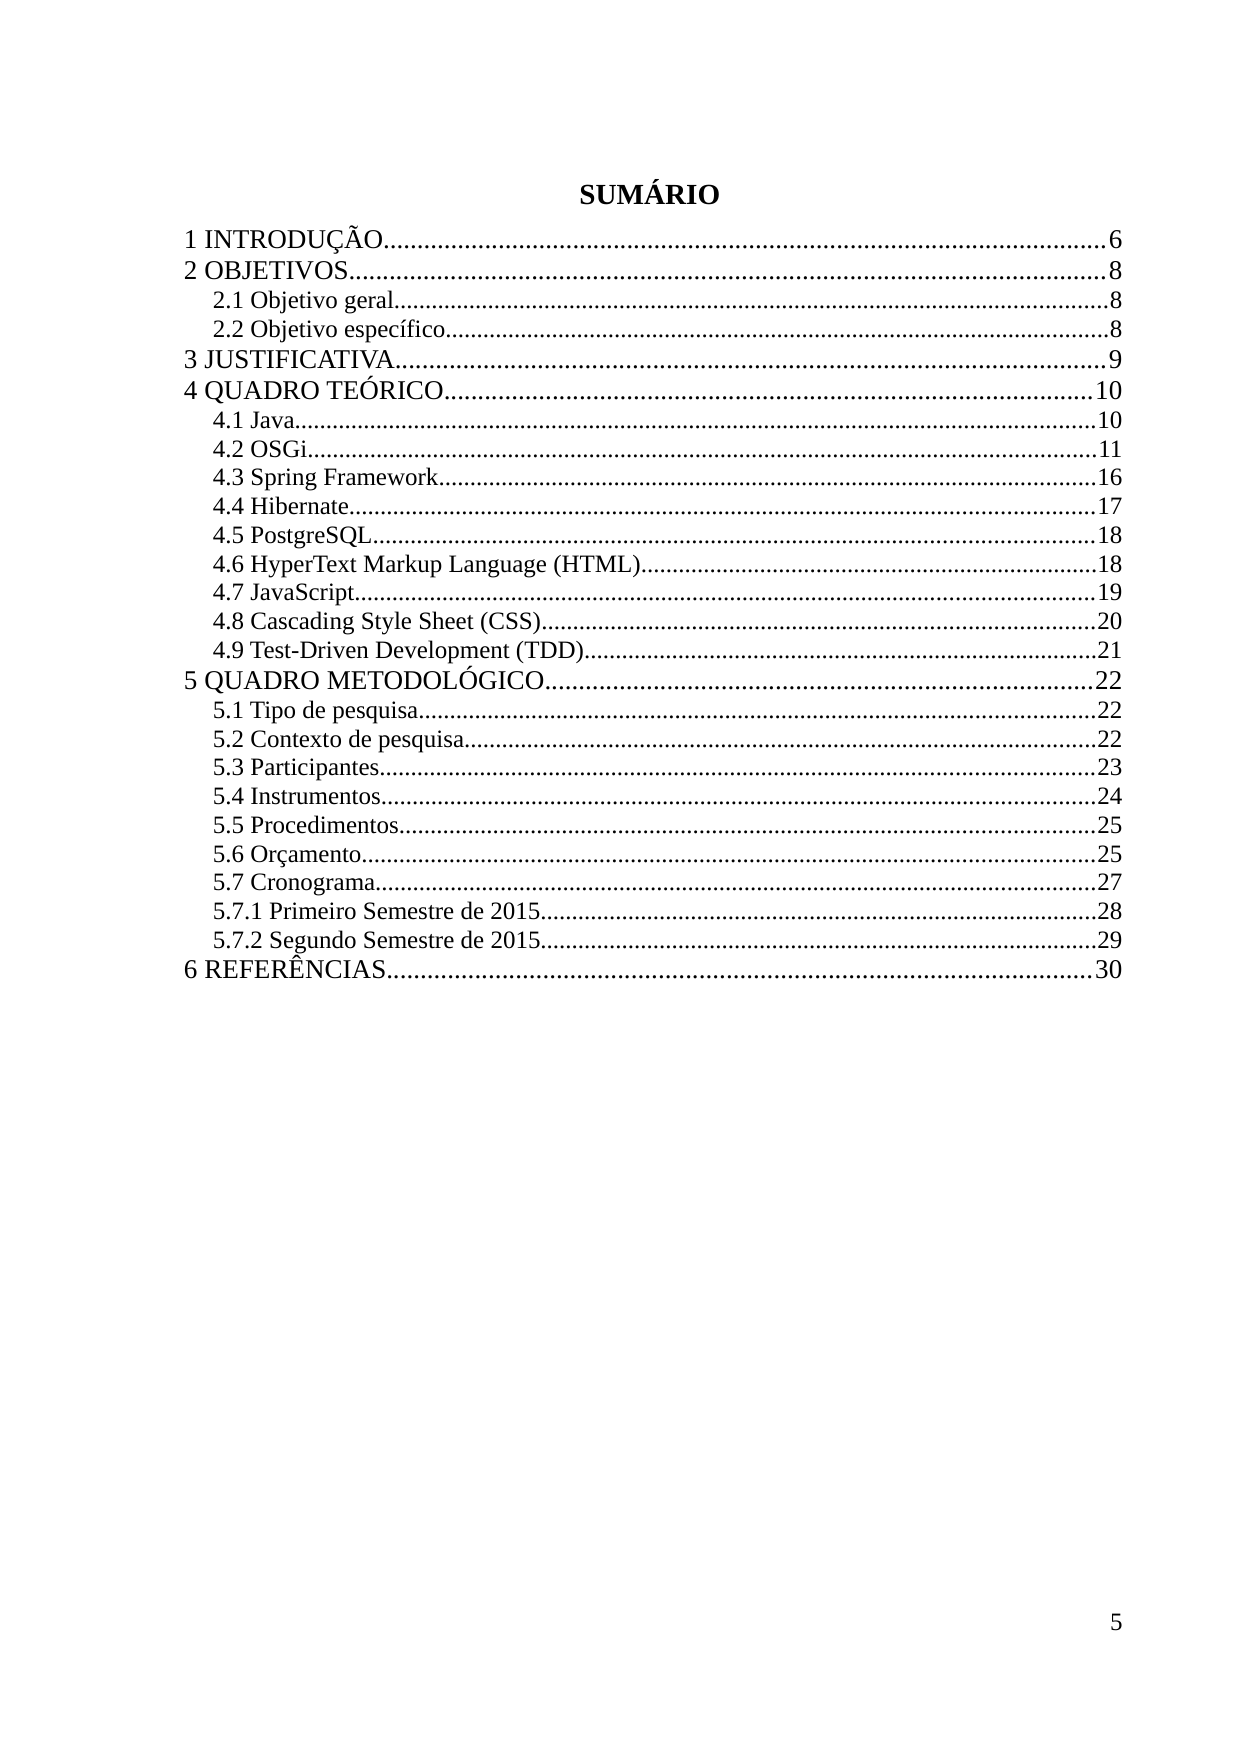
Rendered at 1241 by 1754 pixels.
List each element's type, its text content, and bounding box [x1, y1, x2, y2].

subtitle SUMÁRIO [177, 177, 1122, 211]
text 5.5 Procedimentos 25 [206, 810, 1122, 839]
text 4.8 Cascading Style Sheet (CSS) 20 [206, 606, 1122, 635]
text 5.6 Orçamento 25 [206, 839, 1122, 867]
text 5.4 Instrumentos 24 [206, 781, 1122, 810]
text 4.2 OSGi 11 [206, 434, 1122, 462]
text 4.1 Java 10 [206, 405, 1122, 434]
text 5.2 Contexto de pesquisa 22 [206, 724, 1122, 752]
text 4.5 PostgreSQL 18 [206, 520, 1122, 549]
text 5.7.2 Segundo Semestre de 2015 29 [206, 925, 1122, 954]
text 5.1 Tipo de pesquisa 22 [206, 695, 1122, 724]
text 3 Justificativa 9 [177, 343, 1122, 374]
text 4 Quadro teórico 10 [177, 374, 1122, 405]
text 5.3 Participantes 23 [206, 752, 1122, 781]
text 5 Quadro metodológico 22 [177, 664, 1122, 695]
text 4.7 JavaScript 19 [206, 577, 1122, 606]
text 4.3 Spring Framework 16 [206, 462, 1122, 491]
text 2 Objetivos 8 [177, 254, 1122, 285]
text 2.1 Objetivo geral 8 [206, 285, 1122, 314]
text 4.9 Test-Driven Development (TDD) 21 [206, 635, 1122, 664]
text 4.6 HyperText Markup Language (HTML) 18 [206, 549, 1122, 577]
text 5.7 Cronograma 27 [206, 867, 1122, 896]
text 1 INTRODUÇÃO 6 [177, 223, 1122, 254]
text 2.2 Objetivo específico 8 [206, 314, 1122, 343]
text 5.7.1 Primeiro Semestre de 2015 28 [206, 896, 1122, 925]
text 6 Referências 30 [177, 954, 1122, 985]
text 4.4 Hibernate 17 [206, 491, 1122, 520]
